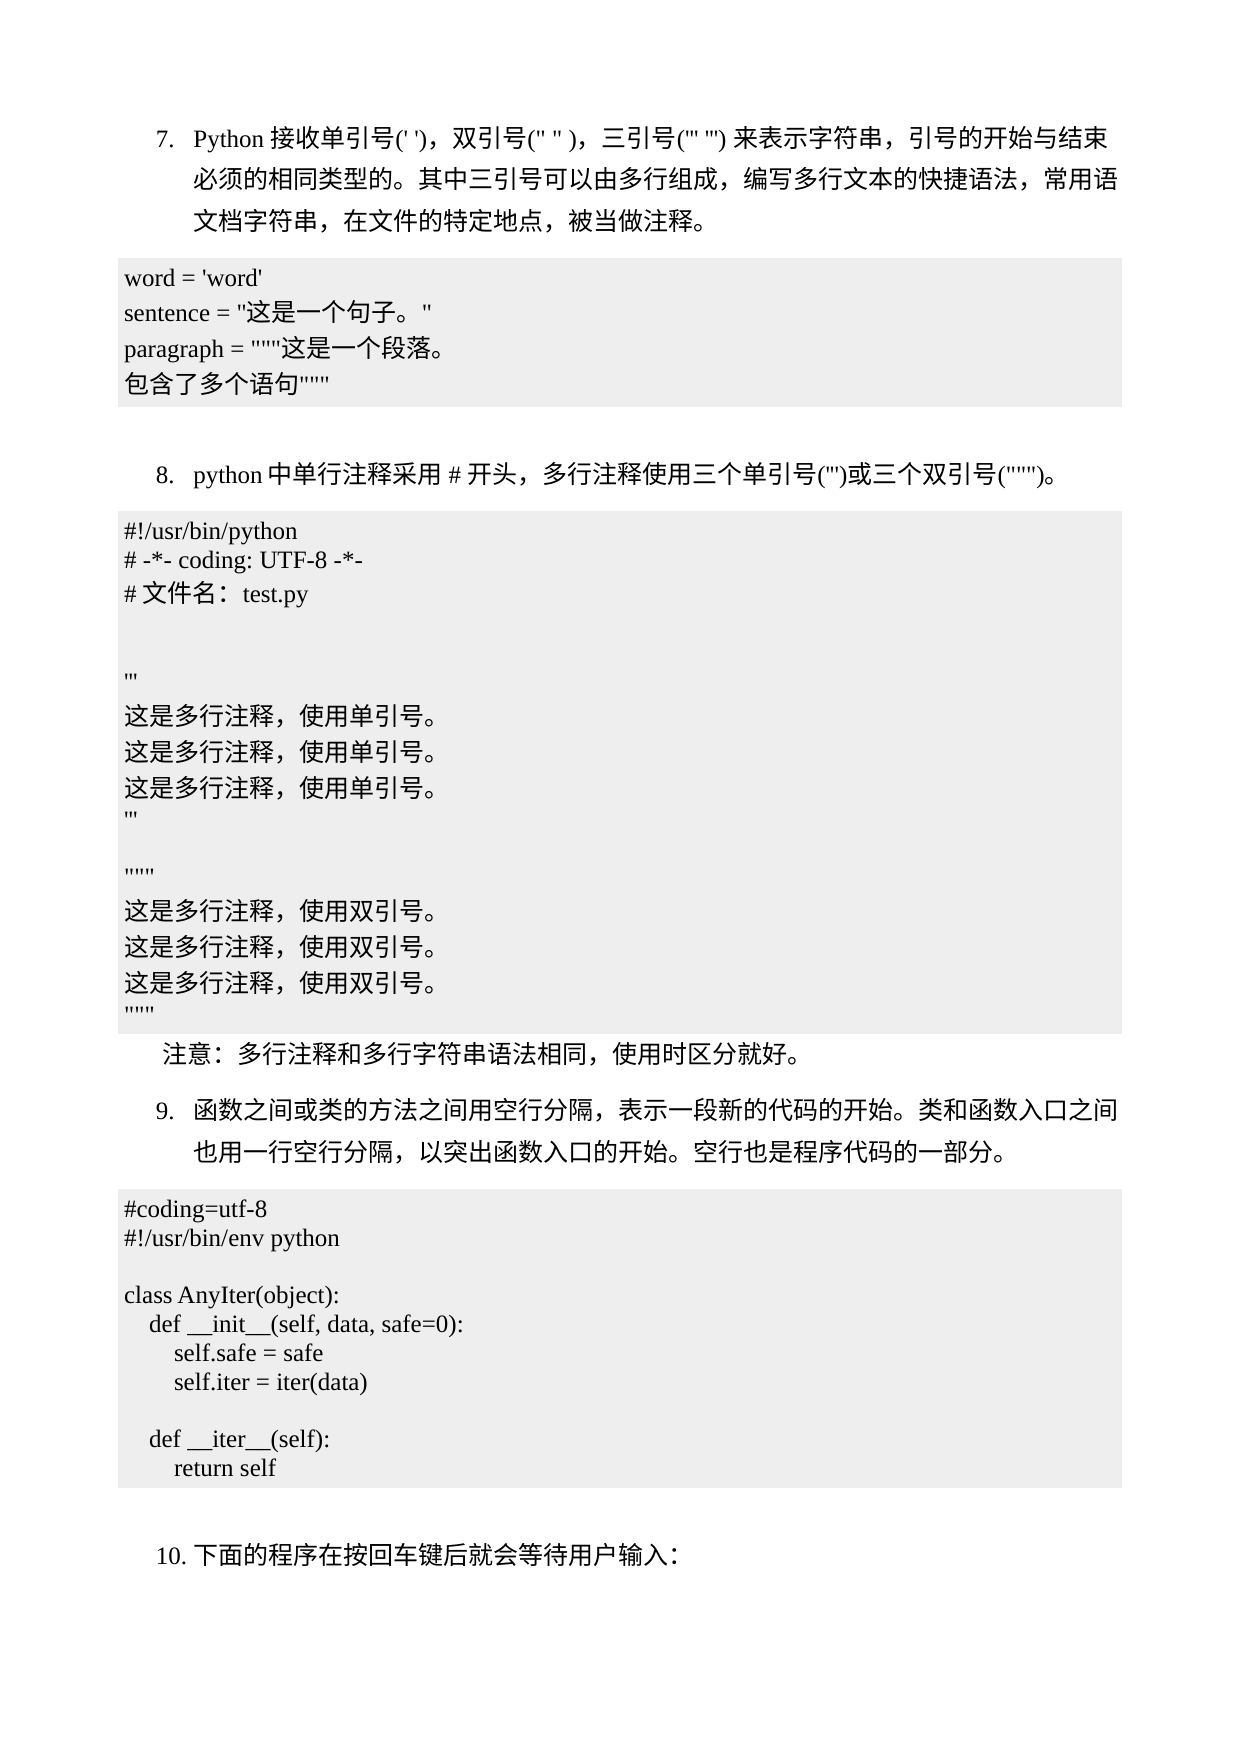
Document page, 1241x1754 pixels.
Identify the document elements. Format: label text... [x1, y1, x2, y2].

text 注意：多行注释和多行字符串语法相同，使用时区分就好。 [118, 1034, 1122, 1071]
table_header #coding=utf-8 #!/usr/bin/env python class AnyIter(object): def __init__(self, data, safe=0): self.safe = safe self.iter = iter(data) def __iter__(self): return self [118, 1189, 1122, 1488]
table_header #!/usr/bin/python # -*- coding: UTF-8 -*- # 文件名：test.py ''' 这是多行注释，使用单引号。 这是多行注释，使用单引号。 这是多行注释，使用单引号。 ''' """ 这是多行注释，使用双引号。 这是多行注释，使用双引号。 这是多行注释，使用双引号。 """ [118, 511, 1122, 1034]
list python中单行注释采用 # 开头，多行注释使用三个单引号(''')或三个双引号(""")。 [156, 454, 1122, 491]
list 下面的程序在按回车键后就会等待用户输入： [156, 1535, 1122, 1571]
table_header word = 'word' sentence = "这是一个句子。" paragraph = """这是一个段落。 包含了多个语句""" [118, 258, 1122, 407]
list 函数之间或类的方法之间用空行分隔，表示一段新的代码的开始。类和函数入口之间也用一行空行分隔，以突出函数入口的开始。空行也是程序代码的一部分。 [156, 1091, 1122, 1169]
list Python 接收单引号(' ')，双引号(" " )，三引号(''' ''') 来表示字符串，引号的开始与结束必须的相同类型的。其中三引号可以由多行组成，编写多行文本的快捷语法，常用语文档字符串，在文件的特定地点，被当做注释。 [156, 118, 1122, 238]
